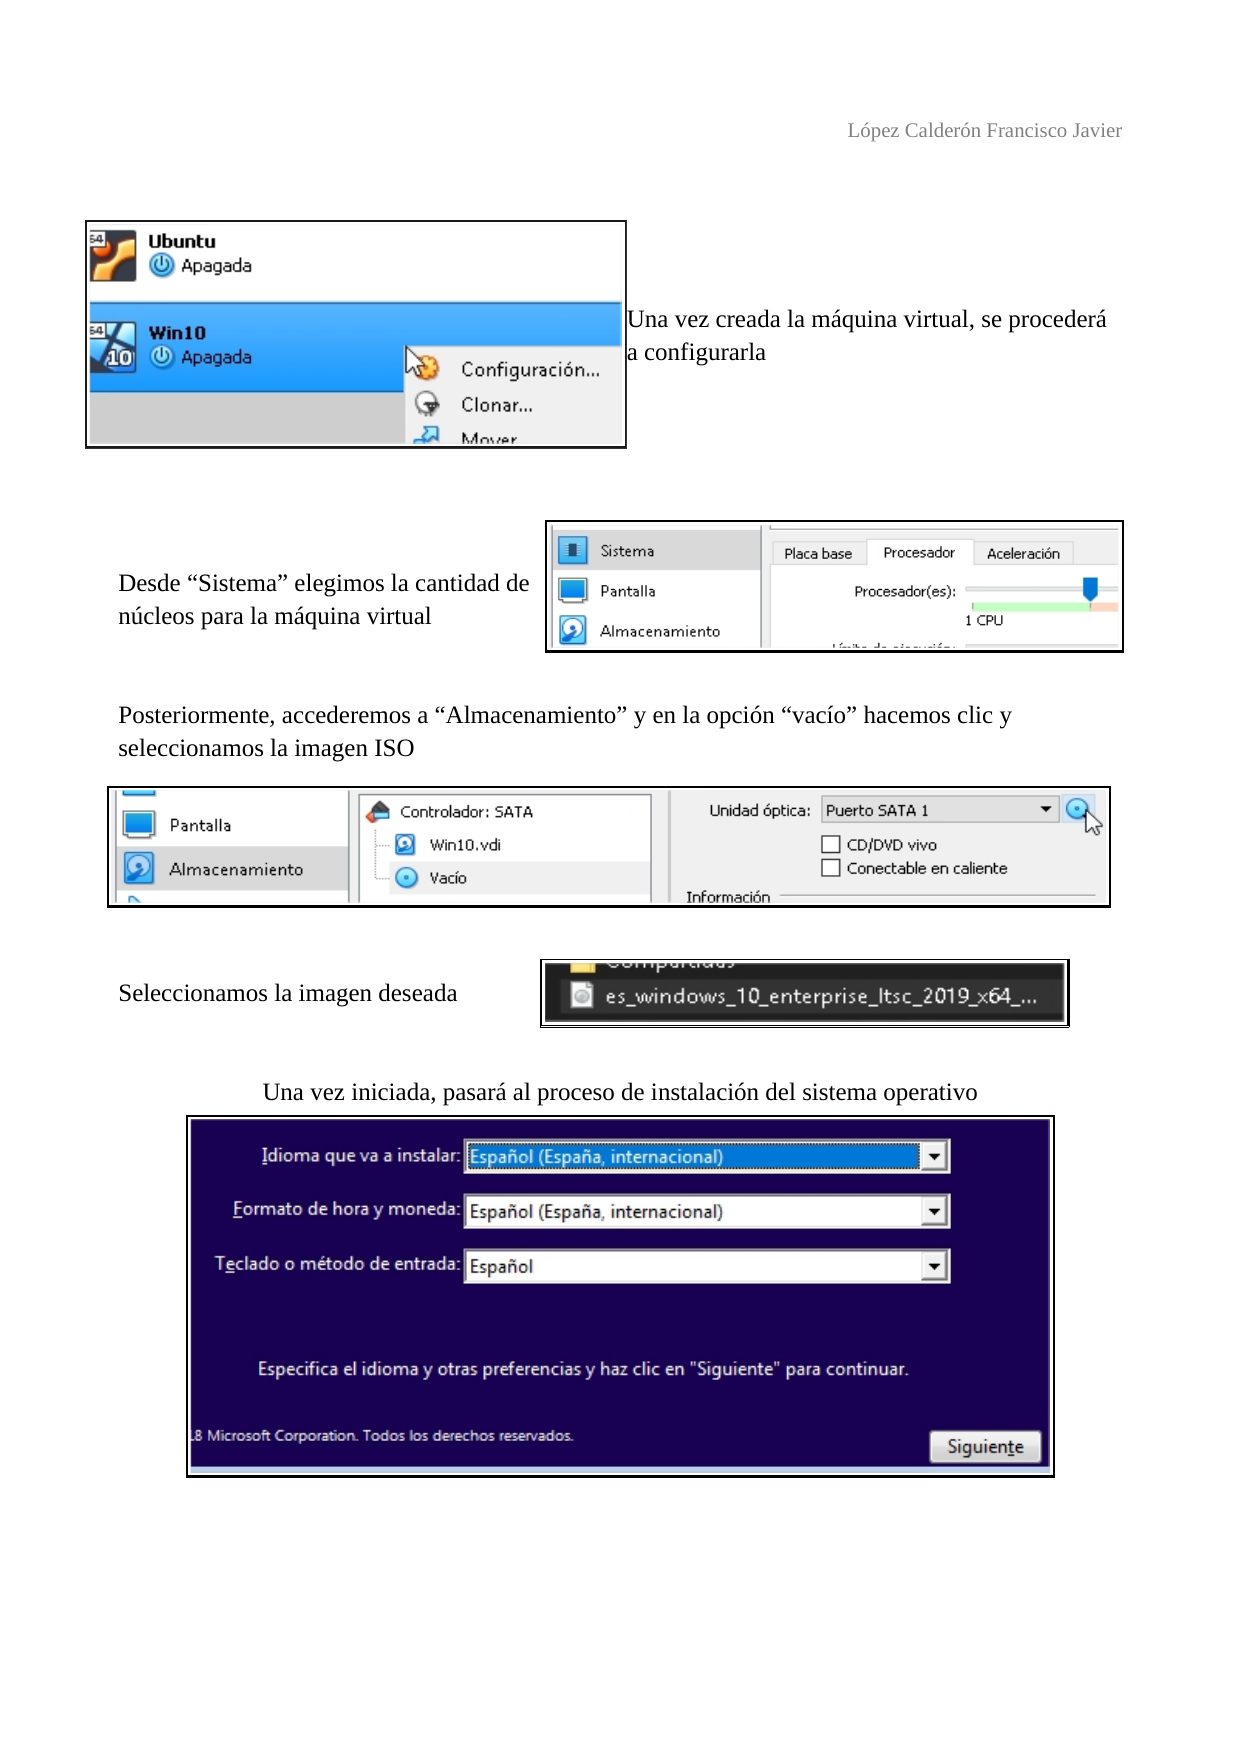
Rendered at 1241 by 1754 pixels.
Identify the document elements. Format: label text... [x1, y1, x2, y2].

text Una vez creada la máquina virtual, se procederá a configurarla [627, 304, 1122, 366]
picture [111, 790, 1106, 903]
picture [190, 1119, 1050, 1473]
text Seleccionamos la imagen deseada [118, 978, 540, 1006]
text Una vez iniciada, pasará al proceso de instalación del sistema operativo [118, 1077, 1122, 1106]
text Desde “Sistema” elegimos la cantidad de núcleos para la máquina virtual [118, 568, 544, 630]
picture [545, 963, 1065, 1022]
picture [89, 224, 622, 444]
picture [549, 525, 1119, 648]
text [1070, 978, 1122, 1006]
text Posteriormente, accederemos a “Almacenamiento” y en la opción “vacío” hacemos clic y seleccionamos la imagen ISO [118, 700, 1122, 762]
